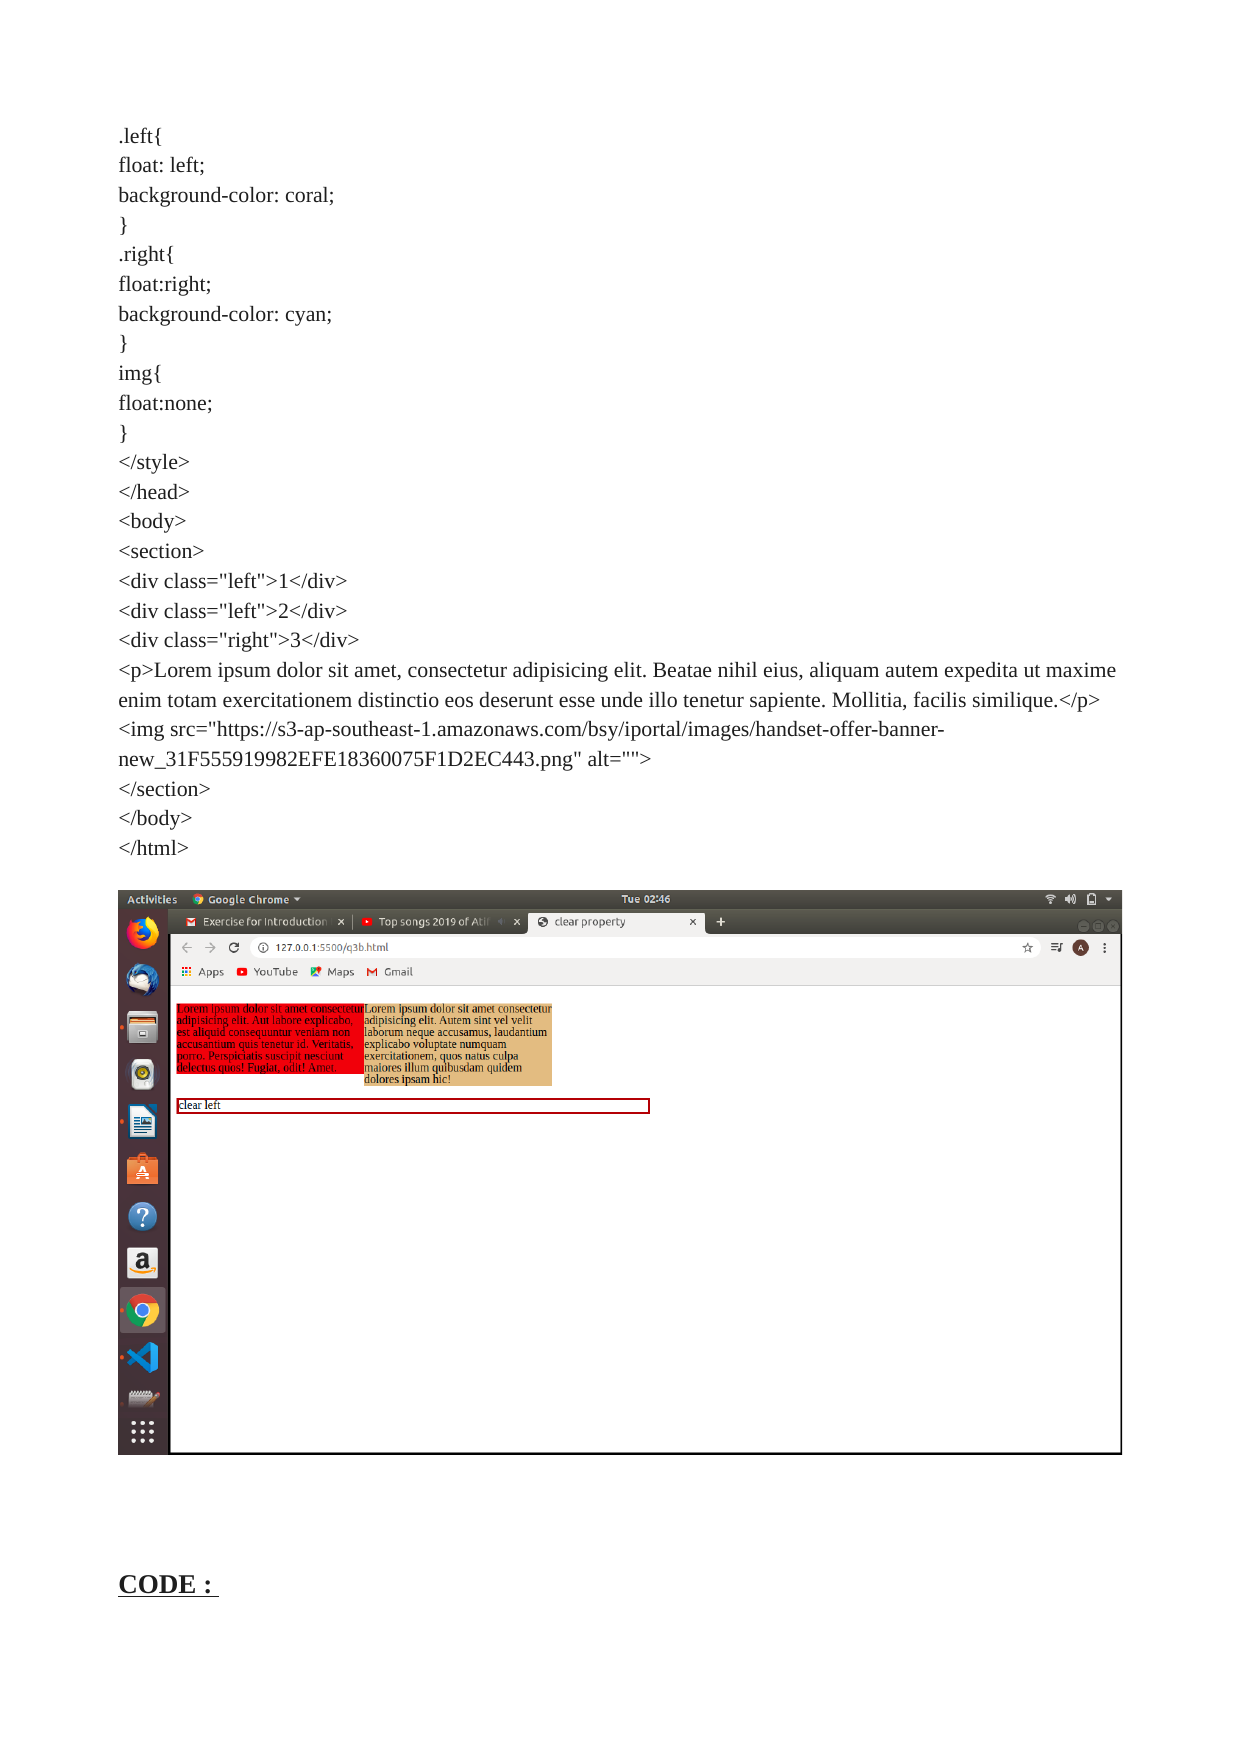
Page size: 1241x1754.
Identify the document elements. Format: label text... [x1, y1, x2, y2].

text </head> [118, 474, 1122, 504]
text CODE : [118, 1569, 1122, 1600]
text } [118, 326, 1122, 356]
text <p>Lorem ipsum dolor sit amet, consectetur adipisicing elit. Beatae nihil eius, aliquam autem expedita ut maxime enim totam exercitationem distinctio eos deserunt esse unde illo tenetur sapiente. Mollitia, facilis similique.</p> [118, 652, 1122, 712]
text float:none; [118, 385, 1122, 415]
text <div class="left">2</div> [118, 593, 1122, 623]
text </section> [118, 771, 1122, 801]
text <div class="right">3</div> [118, 623, 1122, 652]
text <div class="left">1</div> [118, 563, 1122, 593]
text .left{ [118, 118, 1122, 148]
picture [118, 890, 1123, 1455]
text </html> [118, 831, 1122, 860]
text float: left; [118, 148, 1122, 177]
text background-color: coral; [118, 177, 1122, 207]
text </body> [118, 801, 1122, 831]
text <section> [118, 534, 1122, 563]
text } [118, 207, 1122, 237]
text </style> [118, 445, 1122, 474]
text img{ [118, 356, 1122, 385]
text .right{ [118, 237, 1122, 267]
text <body> [118, 504, 1122, 534]
text background-color: cyan; [118, 296, 1122, 326]
text } [118, 415, 1122, 445]
text float:right; [118, 267, 1122, 296]
text <img src="https://s3-ap-southeast-1.amazonaws.com/bsy/iportal/images/handset-offer-banner-new_31F555919982EFE18360075F1D2EC443.png" alt=""> [118, 712, 1122, 771]
